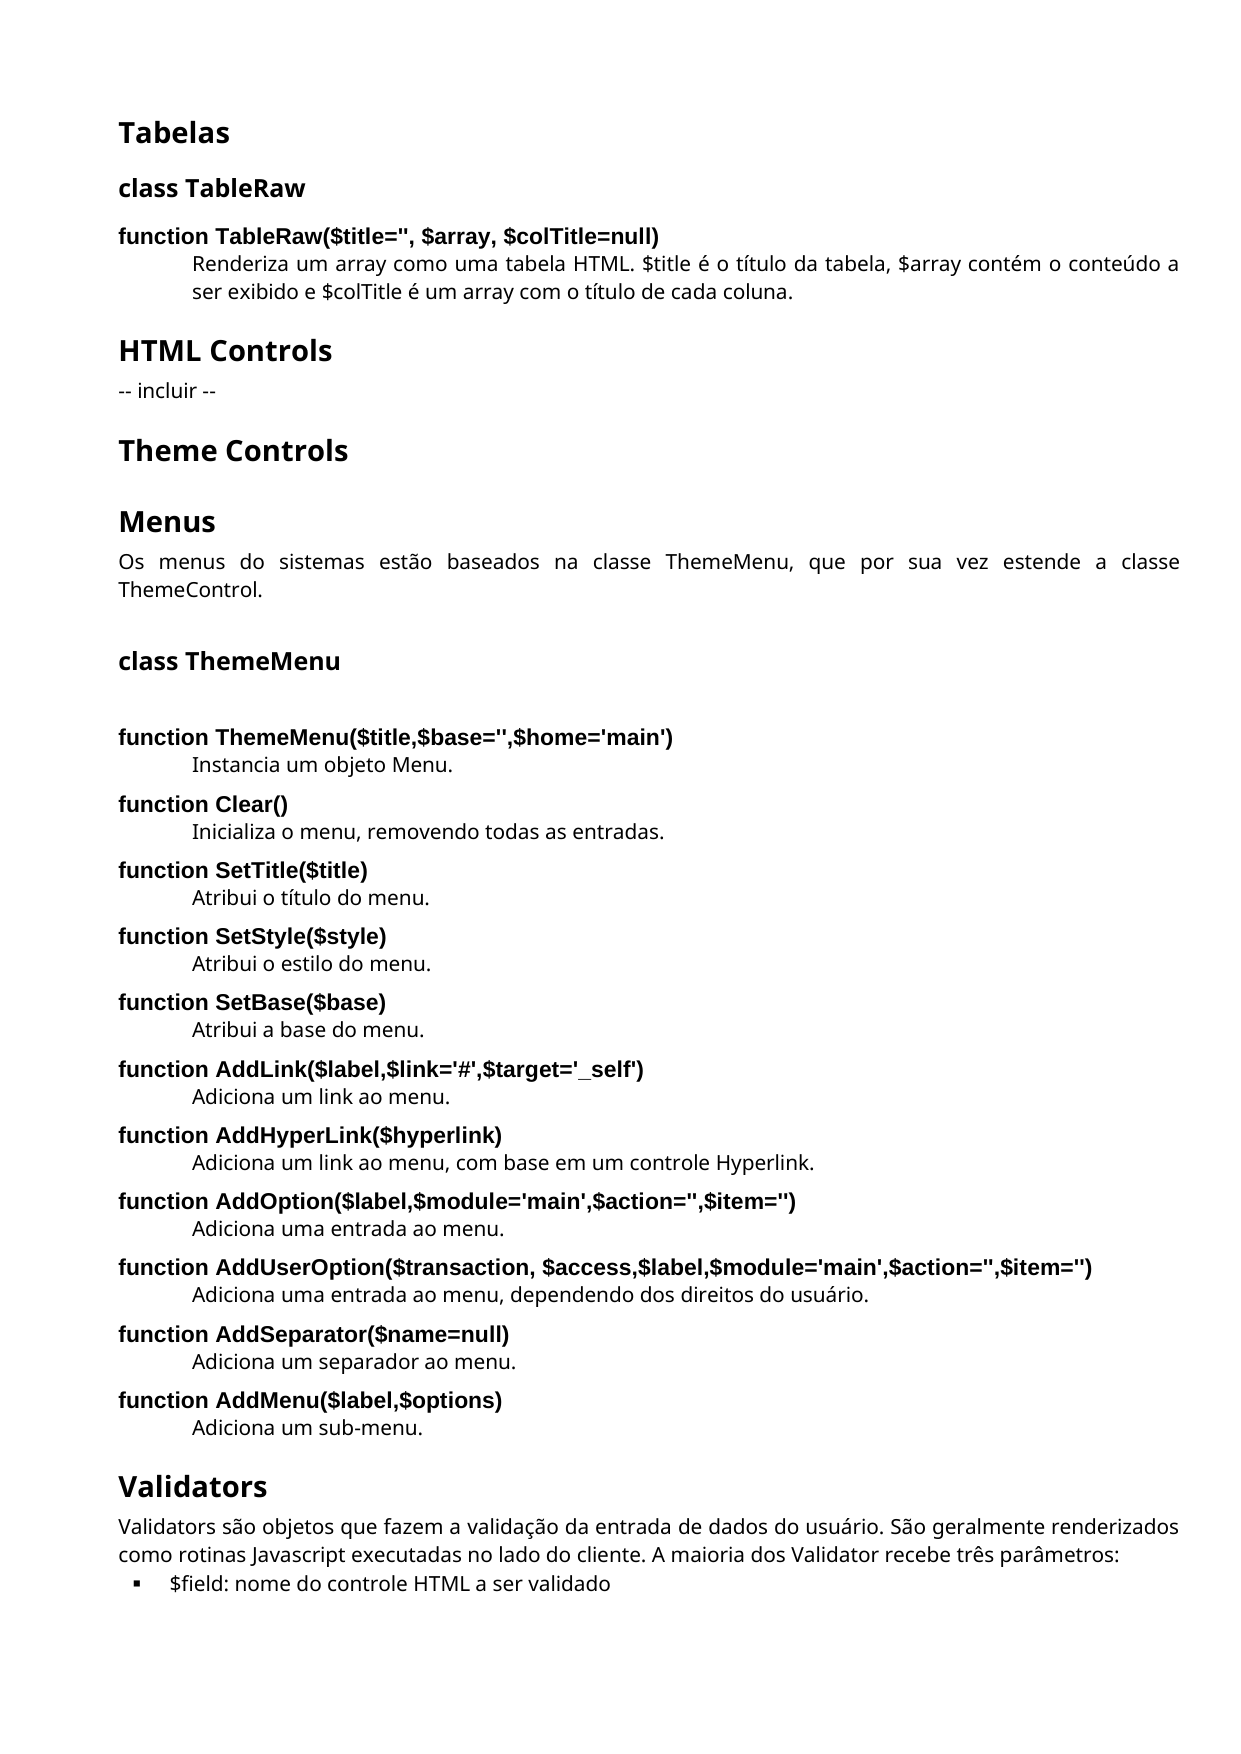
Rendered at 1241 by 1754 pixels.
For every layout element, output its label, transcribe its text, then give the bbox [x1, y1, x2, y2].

subtitle HTML Controls [118, 331, 1181, 370]
subtitle function AddHyperLink($hyperlink) [118, 1122, 1181, 1148]
subtitle class ThemeMenu [118, 644, 1181, 678]
text Adiciona um sub-menu. [192, 1413, 1181, 1441]
text Os menus do sistemas estão baseados na classe ThemeMenu, que por sua vez estende a classe ThemeControl. [118, 547, 1181, 603]
text Atribui o estilo do menu. [192, 949, 1181, 977]
subtitle function SetTitle($title) [118, 857, 1181, 883]
text Adiciona uma entrada ao menu, dependendo dos direitos do usuário. [192, 1281, 1181, 1309]
subtitle function AddLink($label,$link='#',$target='_self') [118, 1056, 1181, 1082]
subtitle function TableRaw($title='', $array, $colTitle=null) [118, 223, 1181, 249]
subtitle class TableRaw [118, 171, 1181, 205]
text Validators são objetos que fazem a validação da entrada de dados do usuário. São geralmente renderizados como rotinas Javascript executadas no lado do cliente. A maioria dos Validator recebe três parâmetros: [118, 1512, 1181, 1569]
subtitle Validators [118, 1466, 1181, 1506]
list $field: nome do controle HTML a ser validado [132, 1569, 1181, 1597]
text Adiciona um separador ao menu. [192, 1347, 1181, 1375]
text Adiciona um link ao menu, com base em um controle Hyperlink. [192, 1148, 1181, 1176]
text Atribui a base do menu. [192, 1016, 1181, 1044]
subtitle function SetBase($base) [118, 990, 1181, 1016]
subtitle function ThemeMenu($title,$base='',$home='main') [118, 725, 1181, 751]
subtitle function AddOption($label,$module='main',$action='',$item='') [118, 1189, 1181, 1214]
text -- incluir -- [118, 377, 1181, 405]
text Atribui o título do menu. [192, 883, 1181, 911]
subtitle function AddUserOption($transaction, $access,$label,$module='main',$action='',$item='') [118, 1255, 1181, 1281]
text Adiciona um link ao menu. [192, 1082, 1181, 1110]
subtitle Theme Controls [118, 430, 1181, 469]
subtitle function SetStyle($style) [118, 924, 1181, 949]
subtitle function AddMenu($label,$options) [118, 1387, 1181, 1413]
subtitle Tabelas [118, 112, 1181, 152]
text Instancia um objeto Menu. [192, 751, 1181, 779]
text Adiciona uma entrada ao menu. [192, 1214, 1181, 1242]
subtitle Menus [118, 501, 1181, 541]
text Inicializa o menu, removendo todas as entradas. [192, 817, 1181, 845]
text Renderiza um array como uma tabela HTML. $title é o título da tabela, $array contém o conteúdo a ser exibido e $colTitle é um array com o título de cada coluna. [192, 249, 1181, 306]
subtitle function AddSeparator($name=null) [118, 1321, 1181, 1347]
subtitle function Clear() [118, 791, 1181, 817]
